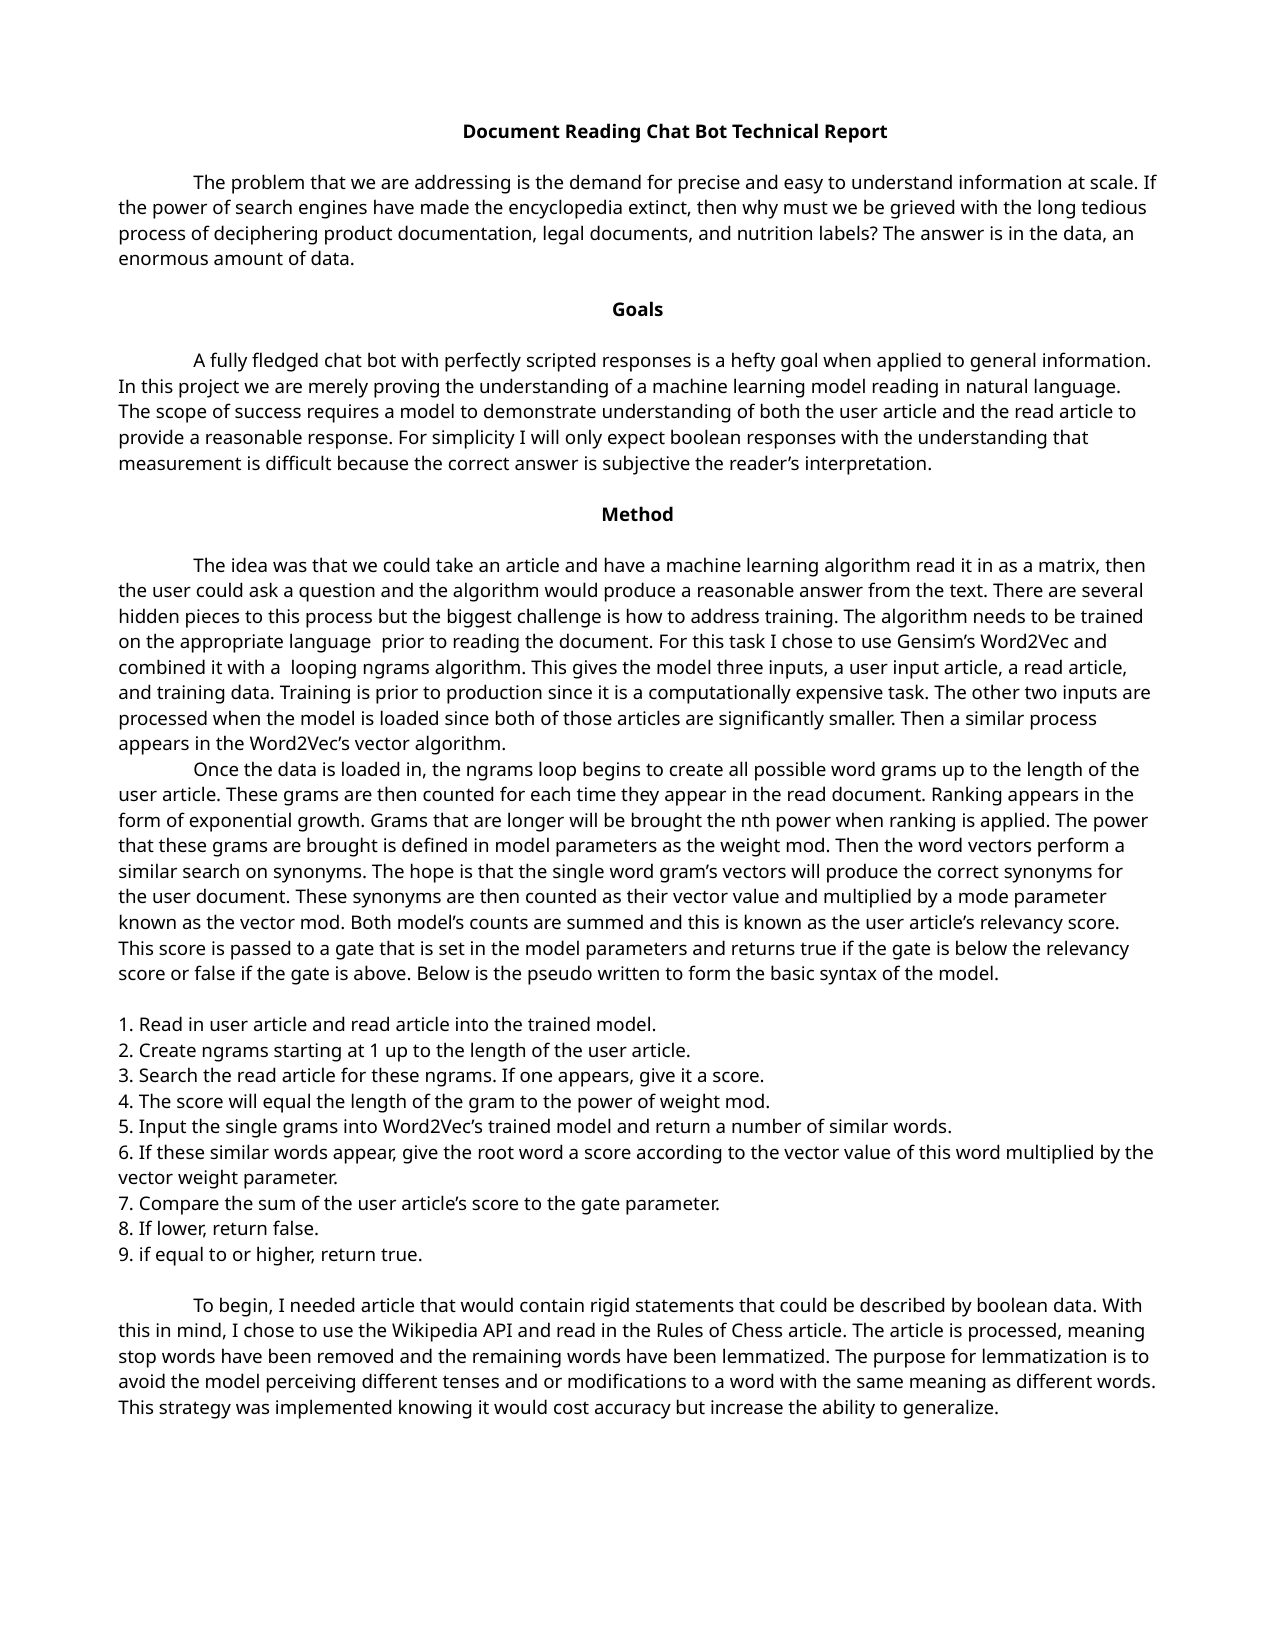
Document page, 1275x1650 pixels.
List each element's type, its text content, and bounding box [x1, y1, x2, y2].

text 7. Compare the sum of the user article’s score to the gate parameter. [118, 1190, 1157, 1216]
text Document Reading Chat Bot Technical Report [118, 118, 1157, 144]
text Once the data is loaded in, the ngrams loop begins to create all possible word grams up to the length of the user article. These grams are then counted for each time they appear in the read document. Ranking appears in the form of exponential growth. Grams that are longer will be brought the nth power when ranking is applied. The power that these grams are brought is defined in model parameters as the weight mod. Then the word vectors perform a similar search on synonyms. The hope is that the single word gram’s vectors will produce the correct synonyms for the user document. These synonyms are then counted as their vector value and multiplied by a mode parameter known as the vector mod. Both model’s counts are summed and this is known as the user article’s relevancy score. This score is passed to a gate that is set in the model parameters and returns true if the gate is below the relevancy score or false if the gate is above. Below is the pseudo written to form the basic syntax of the model. [118, 756, 1157, 986]
text 8. If lower, return false. [118, 1216, 1157, 1241]
text 5. Input the single grams into Word2Vec’s trained model and return a number of similar words. [118, 1113, 1157, 1139]
text The idea was that we could take an article and have a machine learning algorithm read it in as a matrix, then the user could ask a question and the algorithm would produce a reasonable answer from the text. There are several hidden pieces to this process but the biggest challenge is how to address training. The algorithm needs to be trained on the appropriate language prior to reading the document. For this task I chose to use Gensim’s Word2Vec and combined it with a looping ngrams algorithm. This gives the model three inputs, a user input article, a read article, and training data. Training is prior to production since it is a computationally expensive task. The other two inputs are processed when the model is loaded since both of those articles are significantly smaller. Then a similar process appears in the Word2Vec’s vector algorithm. [118, 552, 1157, 756]
text 1. Read in user article and read article into the trained model. [118, 1011, 1157, 1037]
text 3. Search the read article for these ngrams. If one appears, give it a score. [118, 1062, 1157, 1088]
text The problem that we are addressing is the demand for precise and easy to understand information at scale. If the power of search engines have made the encyclopedia extinct, then why must we be grieved with the long tedious process of deciphering product documentation, legal documents, and nutrition labels? The answer is in the data, an enormous amount of data. [118, 169, 1157, 271]
text 9. if equal to or higher, return true. [118, 1241, 1157, 1267]
text Goals [118, 297, 1157, 322]
text 6. If these similar words appear, give the root word a score according to the vector value of this word multiplied by the vector weight parameter. [118, 1139, 1157, 1190]
text A fully fledged chat bot with perfectly scripted responses is a hefty goal when applied to general information. In this project we are merely proving the understanding of a machine learning model reading in natural language. The scope of success requires a model to demonstrate understanding of both the user article and the read article to provide a reasonable response. For simplicity I will only expect boolean responses with the understanding that measurement is difficult because the correct answer is subjective the reader’s interpretation. [118, 348, 1157, 475]
text To begin, I needed article that would contain rigid statements that could be described by boolean data. With this in mind, I chose to use the Wikipedia API and read in the Rules of Chess article. The article is processed, meaning stop words have been removed and the remaining words have been lemmatized. The purpose for lemmatization is to avoid the model perceiving different tenses and or modifications to a word with the same meaning as different words. This strategy was implemented knowing it would cost accuracy but increase the ability to generalize. [118, 1292, 1157, 1420]
text 4. The score will equal the length of the gram to the power of weight mod. [118, 1088, 1157, 1113]
text Method [118, 501, 1157, 526]
text 2. Create ngrams starting at 1 up to the length of the user article. [118, 1037, 1157, 1062]
